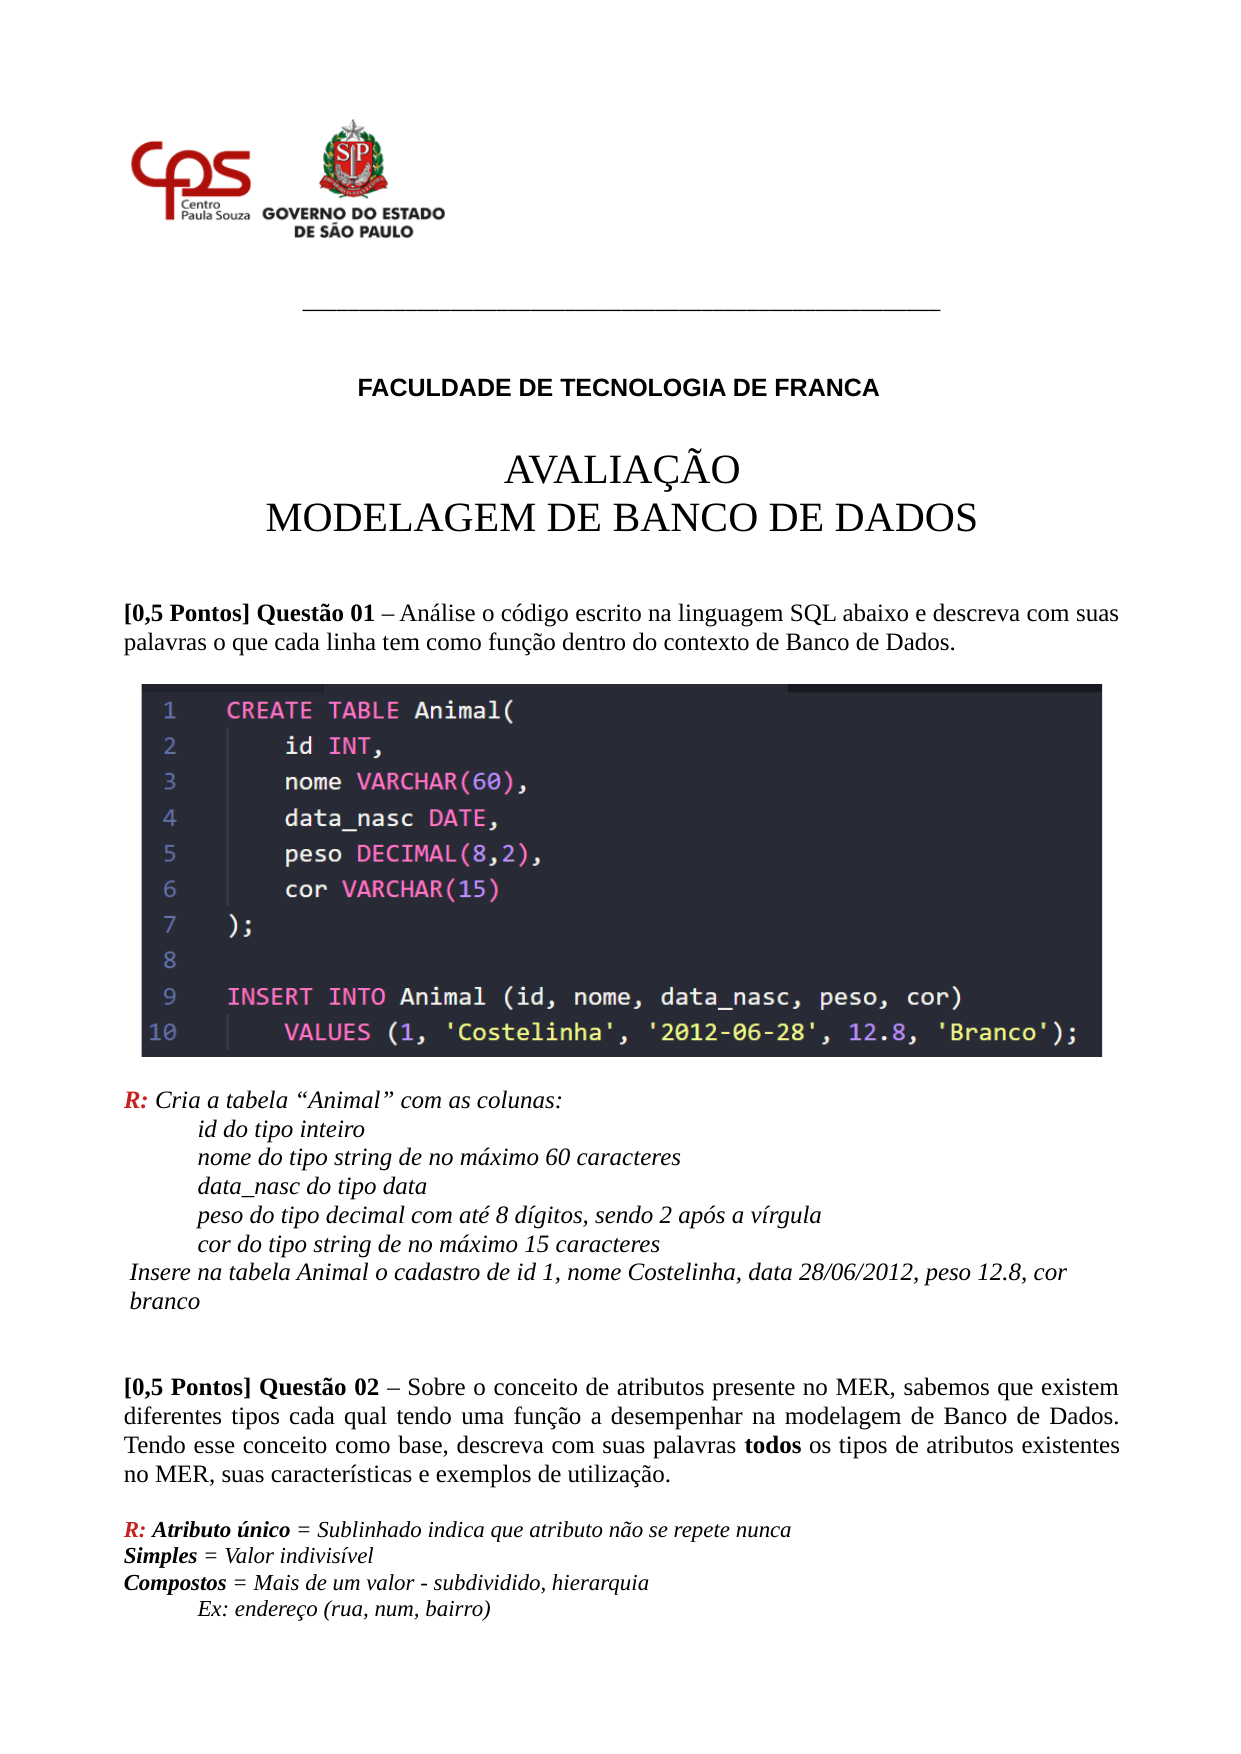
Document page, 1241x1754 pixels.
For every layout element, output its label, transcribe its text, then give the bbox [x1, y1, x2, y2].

text cor do tipo string de no máximo 15 caracteres [123, 1229, 1120, 1257]
text R: Cria a tabela “Animal” com as colunas: [123, 1085, 1120, 1114]
text peso do tipo decimal com até 8 dígitos, sendo 2 após a vírgula [123, 1200, 1120, 1229]
text AVALIAÇÃO [123, 445, 1120, 493]
text Compostos = Mais de um valor - subdividido, hierarquia [123, 1569, 1120, 1595]
text Simples = Valor indivisível [123, 1543, 1120, 1569]
text Insere na tabela Animal o cadastro de id 1, nome Costelinha, data 28/06/2012, peso 12.8, cor branco [129, 1257, 1120, 1315]
text ________________________________________________________ [123, 287, 1120, 314]
text data_nasc do tipo data [123, 1171, 1120, 1200]
text [0,5 Pontos] Questão 02 – Sobre o conceito de atributos presente no MER, sabemos que existem diferentes tipos cada qual tendo uma função a desempenhar na modelagem de Banco de Dados. Tendo esse conceito como base, descreva com suas palavras todos os tipos de atributos existentes no MER, suas características e exemplos de utilização. [123, 1372, 1120, 1487]
text Ex: endereço (rua, num, bairro) [123, 1595, 1120, 1622]
picture [141, 684, 1103, 1057]
picture [123, 118, 446, 239]
text nome do tipo string de no máximo 60 caracteres [123, 1142, 1120, 1171]
text FACULDADE DE TECNOLOGIA DE FRANCA [123, 372, 1120, 401]
text MODELAGEM DE BANCO DE DADOS [123, 493, 1120, 541]
text R: Atributo único = Sublinhado indica que atributo não se repete nunca [123, 1516, 1120, 1543]
text id do tipo inteiro [123, 1114, 1120, 1142]
text [0,5 Pontos] Questão 01 – Análise o código escrito na linguagem SQL abaixo e descreva com suas palavras o que cada linha tem como função dentro do contexto de Banco de Dados. [123, 598, 1120, 656]
